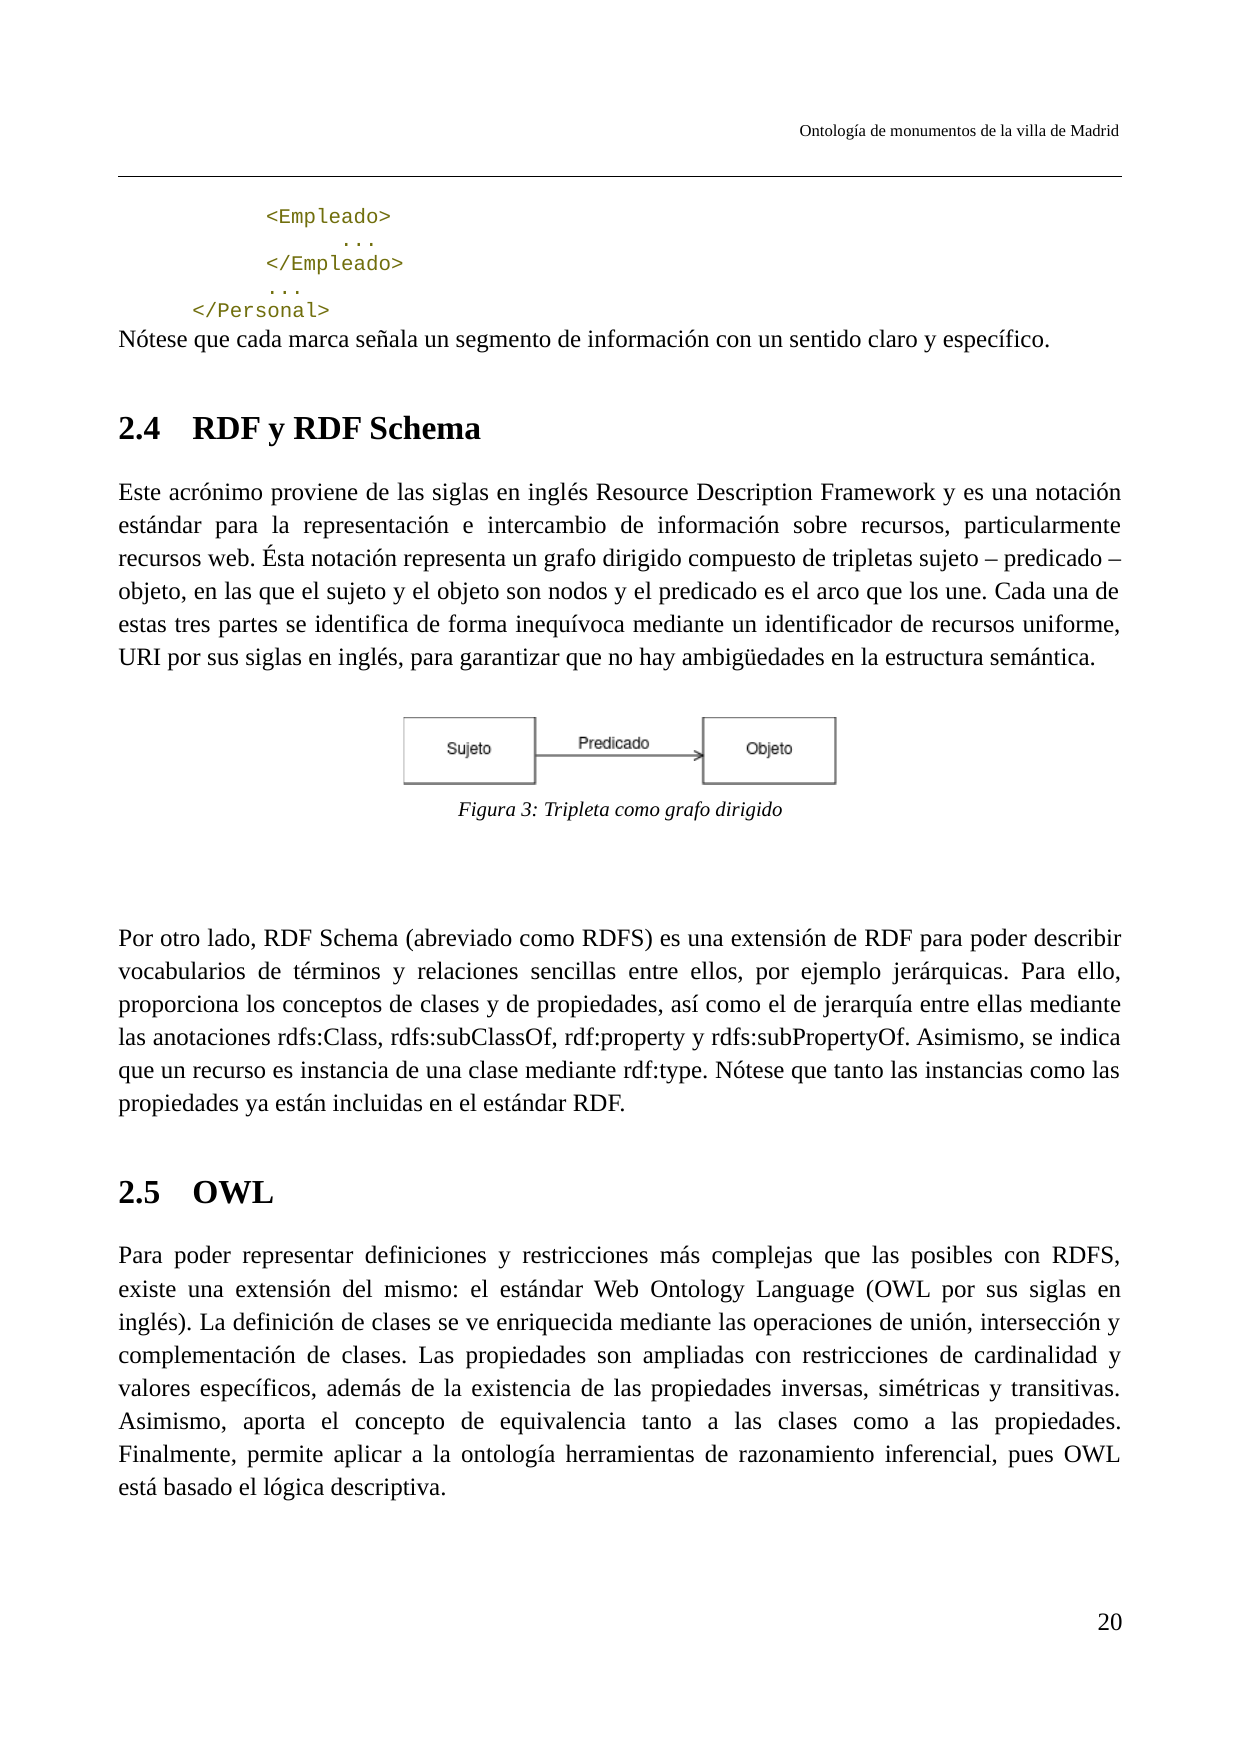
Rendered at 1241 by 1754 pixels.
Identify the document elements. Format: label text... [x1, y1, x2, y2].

text <Empleado> [118, 206, 1122, 229]
text Este acrónimo proviene de las siglas en inglés Resource Description Framework y es una notación estándar para la representación e intercambio de información sobre recursos, particularmente recursos web. Ésta notación representa un grafo dirigido compuesto de tripletas sujeto – predicado – objeto, en las que el sujeto y el objeto son nodos y el predicado es el arco que los une. Cada una de estas tres partes se identifica de forma inequívoca mediante un identificador de recursos uniforme, URI por sus siglas en inglés, para garantizar que no hay ambigüedades en la estructura semántica. [118, 477, 1122, 671]
subtitle OWL [118, 1172, 1122, 1211]
picture [403, 717, 837, 785]
text Para poder representar definiciones y restricciones más complejas que las posibles con RDFS, existe una extensión del mismo: el estándar Web Ontology Language (OWL por sus siglas en inglés). La definición de clases se ve enriquecida mediante las operaciones de unión, intersección y complementación de clases. Las propiedades son ampliadas con restricciones de cardinalidad y valores específicos, además de la existencia de las propiedades inversas, simétricas y transitivas. Asimismo, aporta el concepto de equivalencia tanto a las clases como a las propiedades. Finalmente, permite aplicar a la ontología herramientas de razonamiento inferencial, pues OWL está basado el lógica descriptiva. [118, 1241, 1122, 1501]
text ... [118, 229, 1122, 253]
text Figura 3: Tripleta como grafo dirigido [403, 785, 837, 821]
text Nótese que cada marca señala un segmento de información con un sentido claro y específico. [118, 324, 1122, 353]
text Por otro lado, RDF Schema (abreviado como RDFS) es una extensión de RDF para poder describir vocabularios de términos y relaciones sencillas entre ellos, por ejemplo jerárquicas. Para ello, proporciona los conceptos de clases y de propiedades, así como el de jerarquía entre ellas mediante las anotaciones rdfs:Class, rdfs:subClassOf, rdf:property y rdfs:subPropertyOf. Asimismo, se indica que un recurso es instancia de una clase mediante rdf:type. Nótese que tanto las instancias como las propiedades ya están incluidas en el estándar RDF. [118, 923, 1122, 1117]
subtitle RDF y RDF Schema [118, 408, 1122, 447]
text </Empleado> ... [118, 253, 1122, 300]
text </Personal> [118, 300, 1122, 324]
